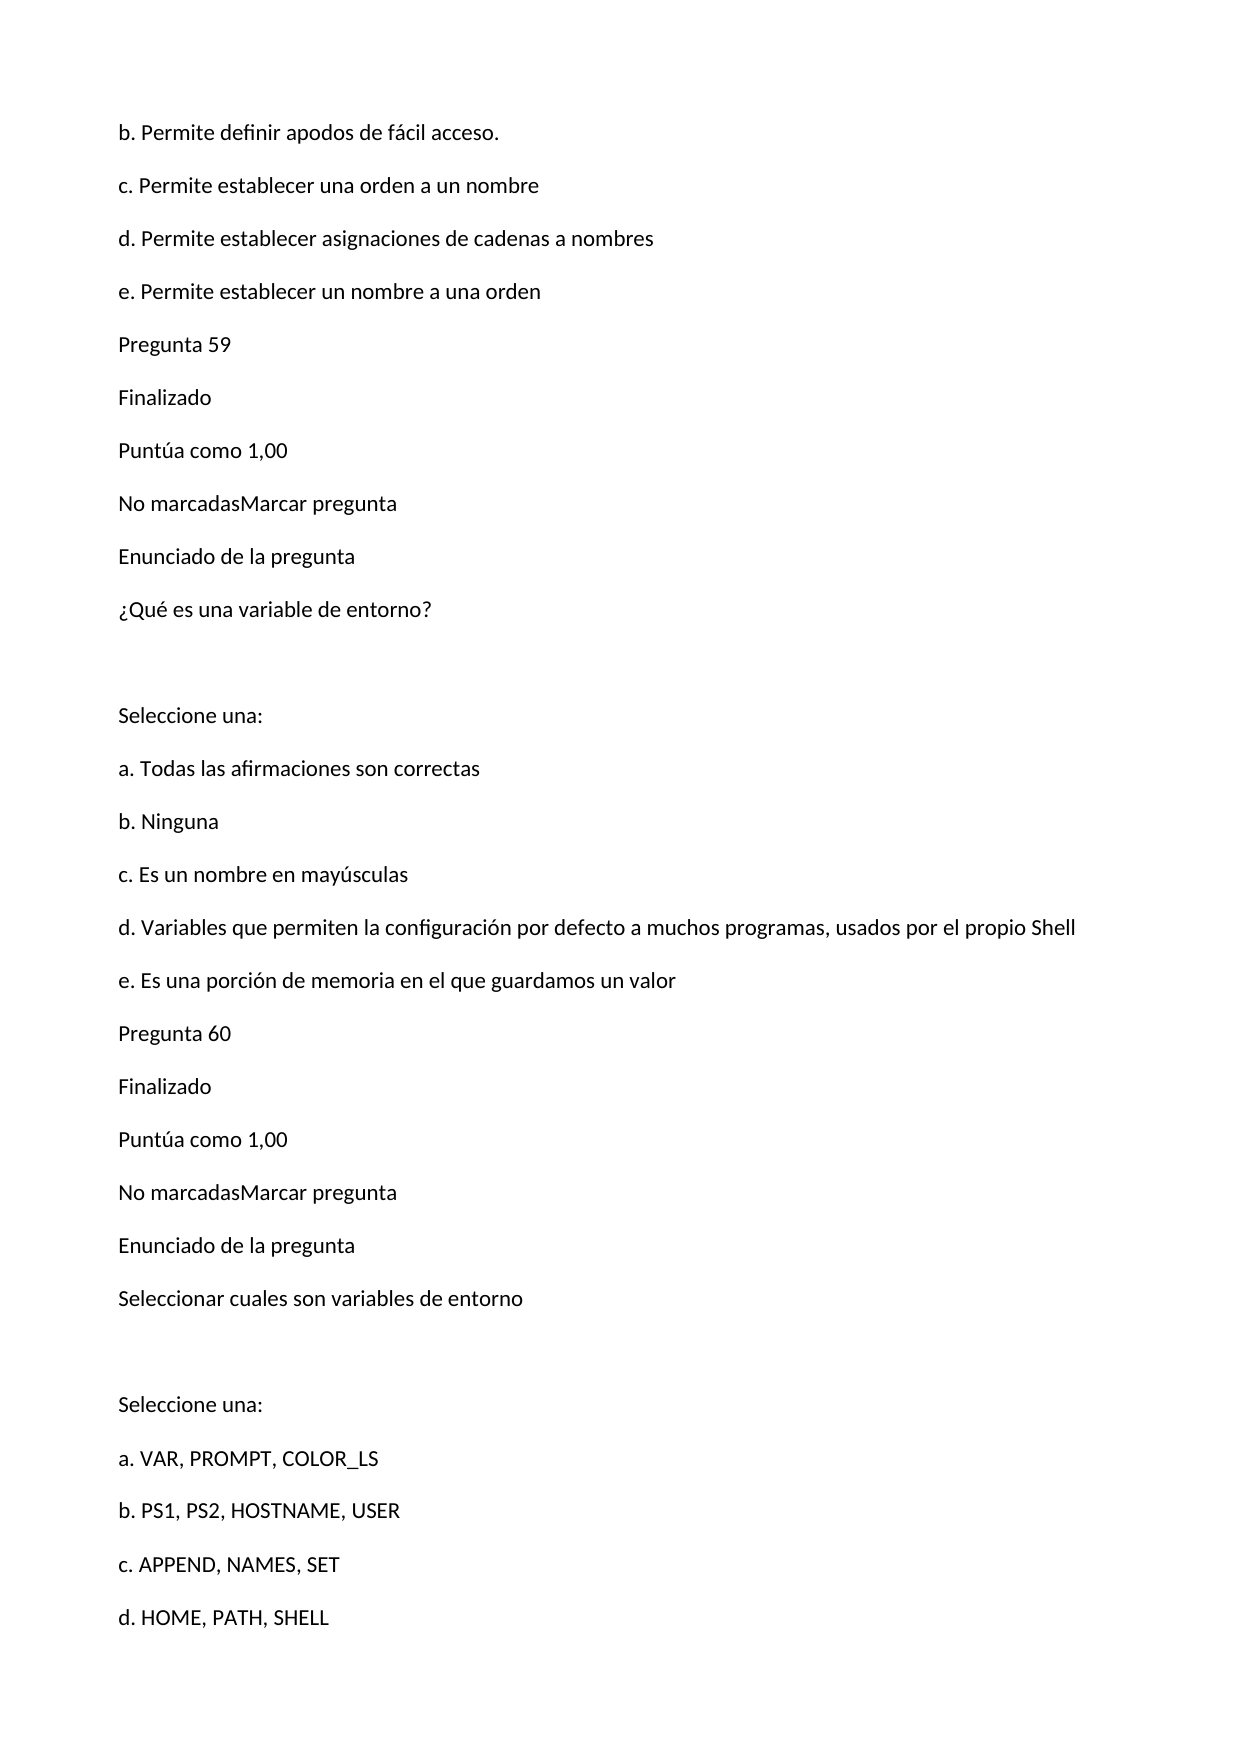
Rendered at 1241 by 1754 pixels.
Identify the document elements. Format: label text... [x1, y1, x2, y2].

text Seleccione una: [118, 701, 1122, 729]
text Seleccione una: [118, 1391, 1122, 1419]
text Enunciado de la pregunta [118, 542, 1122, 570]
text b. Permite definir apodos de fácil acceso. [118, 118, 1122, 146]
text d. HOME, PATH, SHELL [118, 1603, 1122, 1631]
text e. Es una porción de memoria en el que guardamos un valor [118, 966, 1122, 994]
text c. APPEND, NAMES, SET [118, 1550, 1122, 1578]
text c. Permite establecer una orden a un nombre [118, 171, 1122, 199]
text d. Permite establecer asignaciones de cadenas a nombres [118, 224, 1122, 252]
text b. PS1, PS2, HOSTNAME, USER [118, 1497, 1122, 1525]
text a. Todas las afirmaciones son correctas [118, 754, 1122, 782]
text Seleccionar cuales son variables de entorno [118, 1284, 1122, 1313]
text e. Permite establecer un nombre a una orden [118, 277, 1122, 305]
text ¿Qué es una variable de entorno? [118, 595, 1122, 623]
text Pregunta 59 [118, 330, 1122, 358]
text a. VAR, PROMPT, COLOR_LS [118, 1444, 1122, 1472]
text Puntúa como 1,00 [118, 1126, 1122, 1153]
text No marcadasMarcar pregunta [118, 489, 1122, 517]
text c. Es un nombre en mayúsculas [118, 860, 1122, 888]
text Enunciado de la pregunta [118, 1232, 1122, 1259]
text Pregunta 60 [118, 1019, 1122, 1047]
text b. Ninguna [118, 807, 1122, 835]
text d. Variables que permiten la configuración por defecto a muchos programas, usados por el propio Shell [118, 913, 1122, 941]
text Finalizado [118, 1072, 1122, 1101]
text Finalizado [118, 383, 1122, 411]
text Puntúa como 1,00 [118, 436, 1122, 464]
text No marcadasMarcar pregunta [118, 1178, 1122, 1207]
